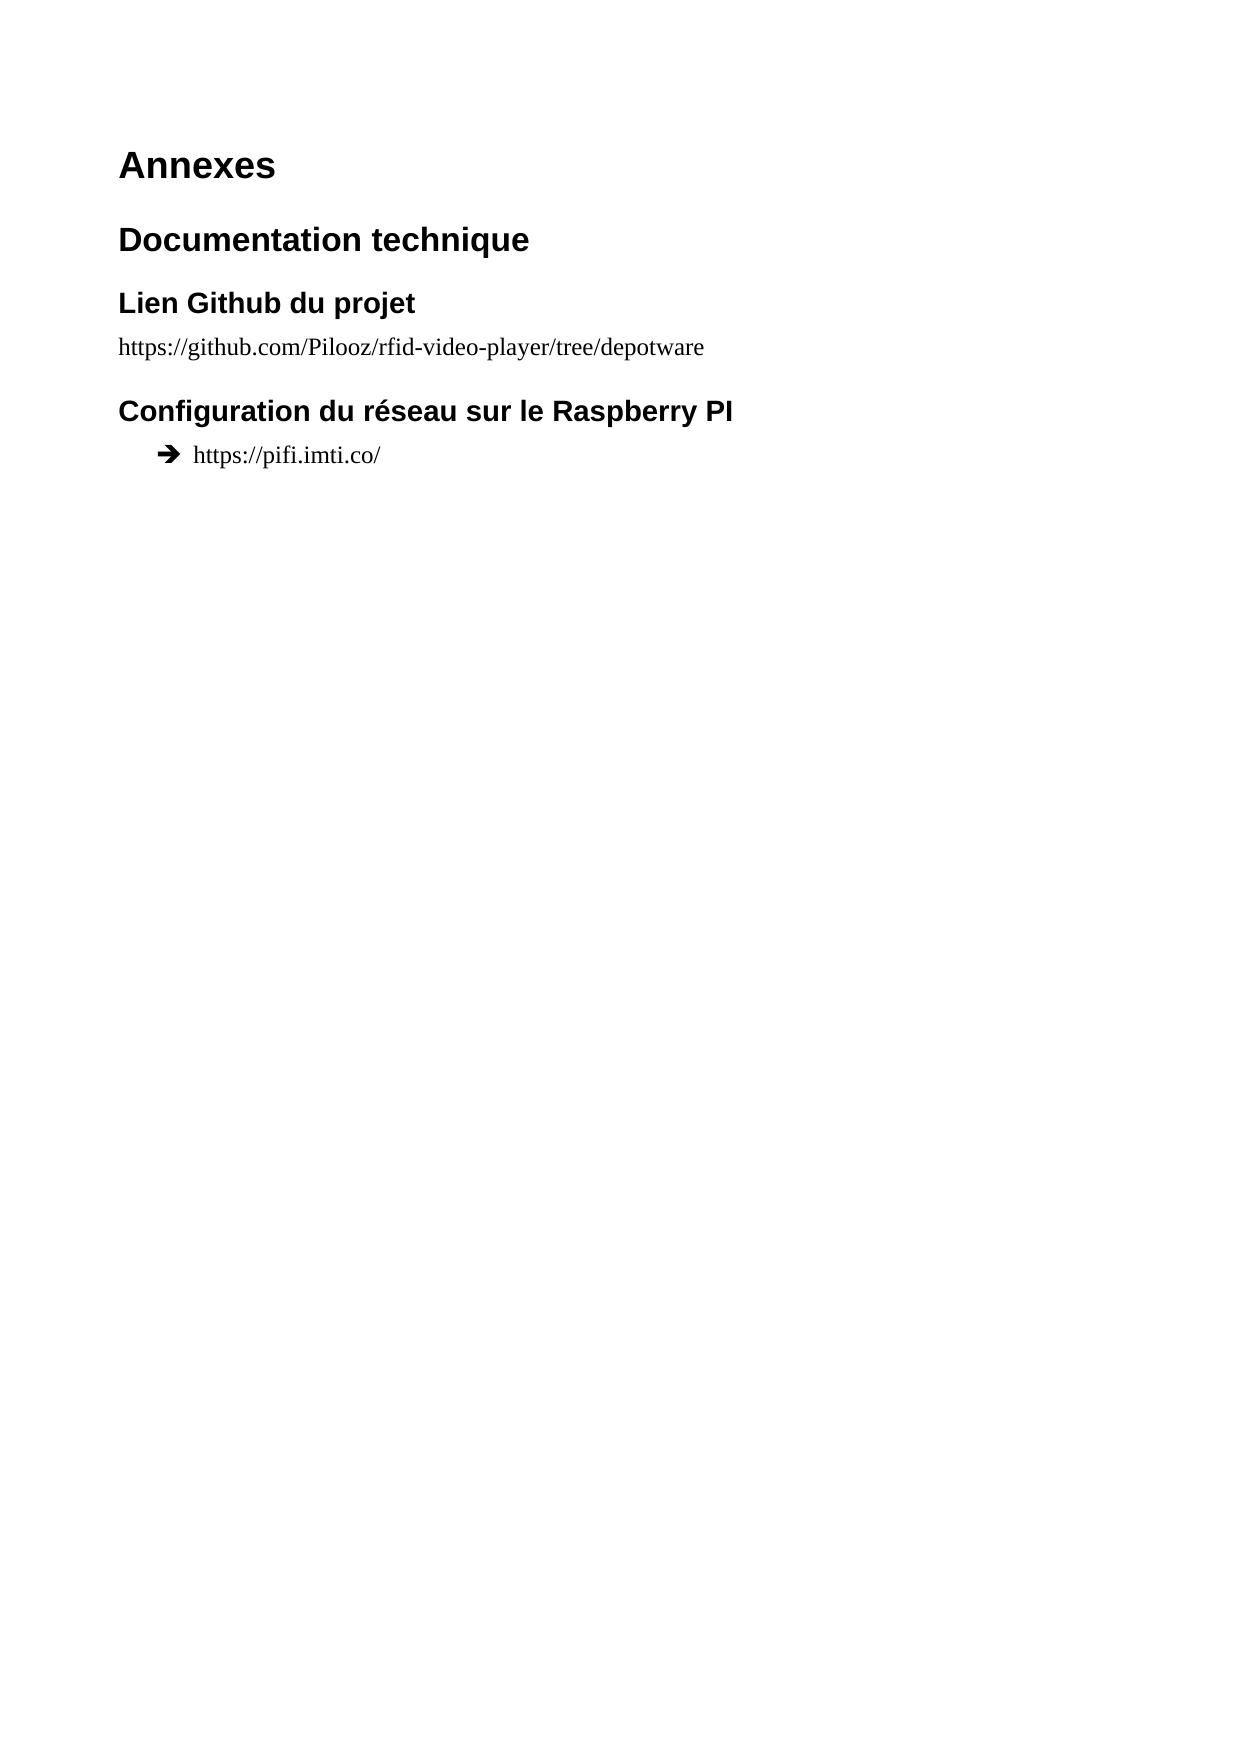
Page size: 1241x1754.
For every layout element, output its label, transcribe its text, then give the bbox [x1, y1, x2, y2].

subtitle Documentation technique [118, 220, 1122, 259]
subtitle Annexes [118, 143, 1122, 187]
subtitle Lien Github du projet [118, 286, 1122, 319]
text https://github.com/Pilooz/rfid-video-player/tree/depotware [118, 332, 1122, 361]
subtitle Configuration du réseau sur le Raspberry PI [118, 394, 1122, 428]
list https://pifi.imti.co/ [156, 441, 1122, 469]
